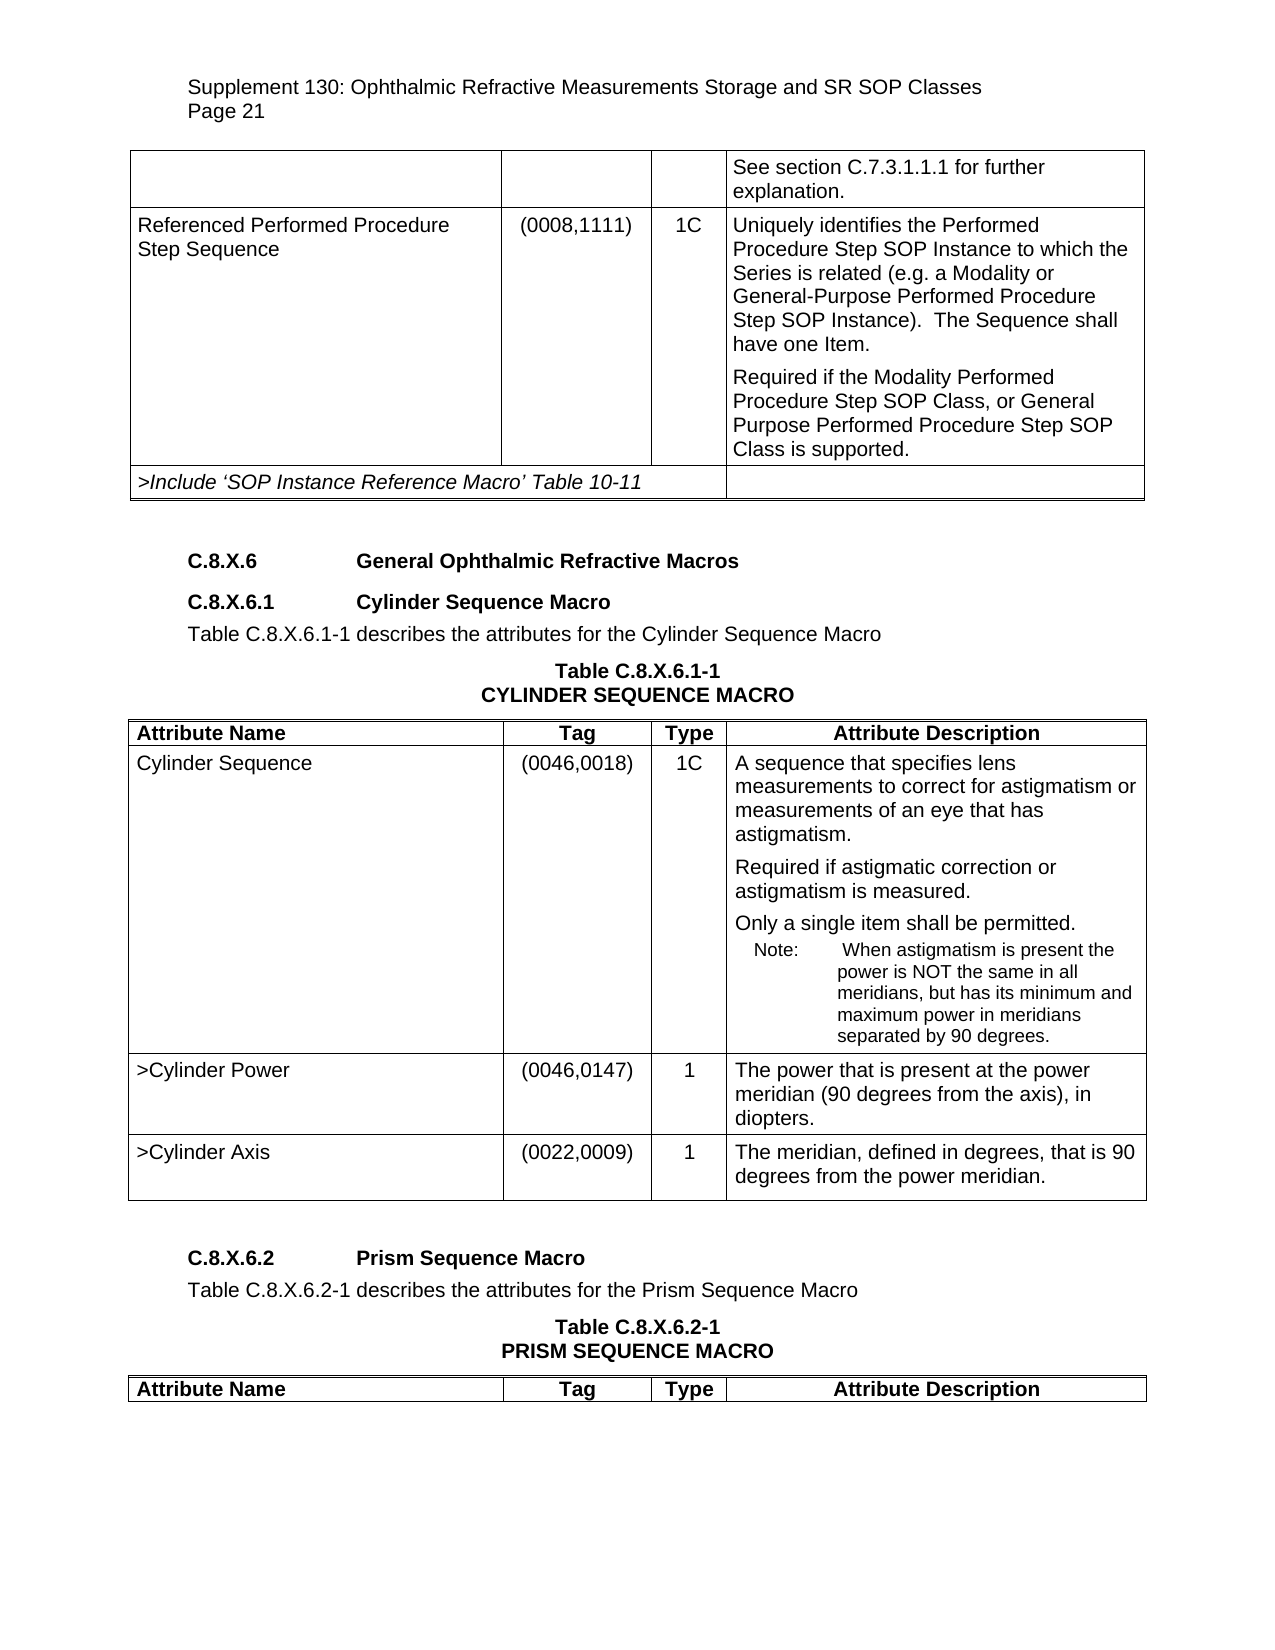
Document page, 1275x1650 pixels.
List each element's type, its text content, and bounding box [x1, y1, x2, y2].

subtitle C.8.X.6 General Ophthalmic Refractive Macros [187, 549, 1087, 573]
table_cell >Cylinder Axis [129, 1135, 503, 1200]
text Table C.8.X.6.2-1 describes the attributes for the Prism Sequence Macro [187, 1278, 1087, 1302]
table_cell Referenced Performed Procedure Step Sequence [131, 208, 501, 464]
table_cell (0022,0009) [504, 1135, 651, 1200]
table_cell The meridian, defined in degrees, that is 90 degrees from the power meridian. [727, 1135, 1146, 1200]
subtitle C.8.X.6.2 Prism Sequence Macro [187, 1246, 1087, 1270]
table_cell 1 [652, 1054, 726, 1134]
table_cell (0008,1111) [502, 208, 651, 464]
text Table C.8.X.6.1-1 describes the attributes for the Cylinder Sequence Macro [187, 622, 1087, 646]
table_cell See section C.7.3.1.1.1 for further explanation. [727, 151, 1144, 207]
table_header Attribute Description [727, 1378, 1146, 1401]
table_header Attribute Name [129, 722, 503, 745]
table_cell [652, 151, 726, 207]
table_header Type [652, 1378, 726, 1401]
title Table C.8.X.6.2-1 PRISM SEQUENCE MACRO [187, 1314, 1087, 1362]
table_cell Cylinder Sequence [129, 746, 503, 1053]
table_header Tag [504, 722, 651, 745]
table_header Tag [504, 1378, 651, 1401]
table_header Type [652, 722, 726, 745]
table_cell 1C [652, 208, 726, 464]
table_cell >Cylinder Power [129, 1054, 503, 1134]
table_cell A sequence that specifies lens measurements to correct for astigmatism or measurements of an eye that has astigmatism. Required if astigmatic correction or astigmatism is measured. Only a single item shall be permitted. Note: When astigmatism is present the power is NOT the same in all meridians, but has its minimum and maximum power in meridians separated by 90 degrees. [727, 746, 1146, 1053]
table_cell The power that is present at the power meridian (90 degrees from the axis), in diopters. [727, 1054, 1146, 1134]
table_cell [502, 151, 651, 207]
subtitle C.8.X.6.1 Cylinder Sequence Macro [187, 590, 1087, 614]
table_cell [727, 466, 1144, 498]
table_cell 1C [652, 746, 726, 1053]
table_header Attribute Description [727, 722, 1146, 745]
table_cell [131, 151, 501, 207]
table_cell >Include ‘SOP Instance Reference Macro’ Table 10-11 [131, 466, 726, 498]
table_header Attribute Name [129, 1378, 503, 1401]
table_cell 1 [652, 1135, 726, 1200]
table_cell (0046,0147) [504, 1054, 651, 1134]
table_cell (0046,0018) [504, 746, 651, 1053]
title Table C.8.X.6.1-1 CYLINDER SEQUENCE MACRO [187, 658, 1087, 706]
table_cell Uniquely identifies the Performed Procedure Step SOP Instance to which the Series is related (e.g. a Modality or General-Purpose Performed Procedure Step SOP Instance). The Sequence shall have one Item. Required if the Modality Performed Procedure Step SOP Class, or General Purpose Performed Procedure Step SOP Class is supported. [727, 208, 1144, 464]
